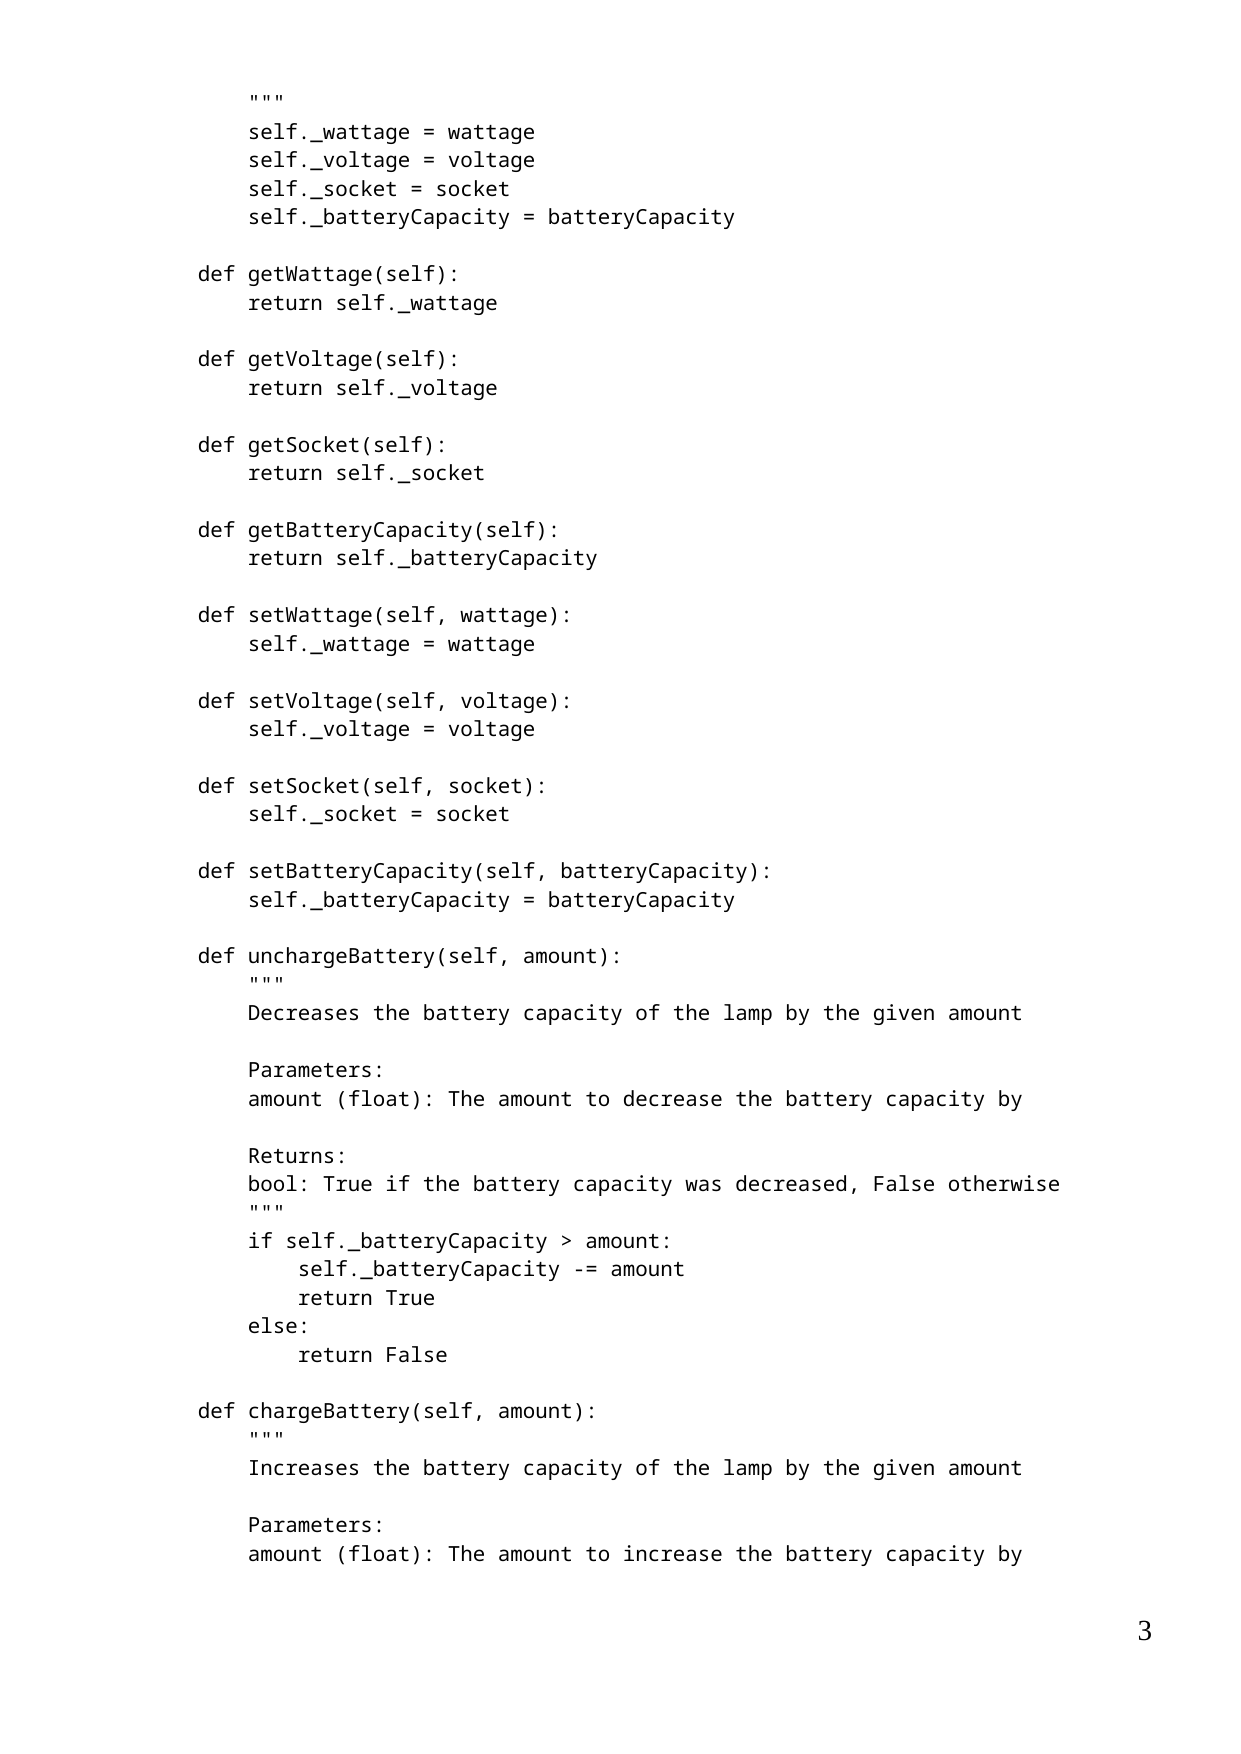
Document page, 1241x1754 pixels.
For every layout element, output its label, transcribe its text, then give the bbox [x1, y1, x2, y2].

text self._voltage = voltage [148, 145, 1152, 174]
text def unchargeBattery(self, amount): [148, 942, 1152, 970]
text """ [148, 88, 1152, 117]
text """ [148, 970, 1152, 998]
text self._socket = socket [148, 174, 1152, 202]
text else: [148, 1311, 1152, 1340]
text self._wattage = wattage [148, 117, 1152, 145]
text def getWattage(self): [148, 259, 1152, 288]
text def setWattage(self, wattage): [148, 600, 1152, 629]
text return self._wattage [148, 288, 1152, 316]
text Parameters: [148, 1510, 1152, 1539]
text self._wattage = wattage [148, 629, 1152, 657]
text amount (float): The amount to decrease the battery capacity by [148, 1084, 1152, 1112]
text amount (float): The amount to increase the battery capacity by [148, 1539, 1152, 1567]
text self._voltage = voltage [148, 714, 1152, 743]
text def getBatteryCapacity(self): [148, 515, 1152, 543]
text Returns: [148, 1141, 1152, 1169]
text Parameters: [148, 1055, 1152, 1084]
text return self._socket [148, 458, 1152, 487]
text Increases the battery capacity of the lamp by the given amount [148, 1453, 1152, 1482]
text def getVoltage(self): [148, 344, 1152, 373]
text self._batteryCapacity = batteryCapacity [148, 885, 1152, 913]
text def chargeBattery(self, amount): [148, 1397, 1152, 1425]
text def setBatteryCapacity(self, batteryCapacity): [148, 856, 1152, 885]
text """ [148, 1425, 1152, 1453]
text return True [148, 1283, 1152, 1311]
text return self._voltage [148, 373, 1152, 401]
text self._batteryCapacity = batteryCapacity [148, 202, 1152, 231]
text def getSocket(self): [148, 430, 1152, 458]
text return self._batteryCapacity [148, 543, 1152, 572]
text return False [148, 1340, 1152, 1368]
text if self._batteryCapacity > amount: [148, 1226, 1152, 1254]
text bool: True if the battery capacity was decreased, False otherwise [148, 1169, 1152, 1198]
text self._socket = socket [148, 799, 1152, 828]
text """ [148, 1198, 1152, 1226]
text self._batteryCapacity -= amount [148, 1254, 1152, 1283]
text Decreases the battery capacity of the lamp by the given amount [148, 998, 1152, 1027]
text def setVoltage(self, voltage): [148, 686, 1152, 714]
text def setSocket(self, socket): [148, 771, 1152, 799]
